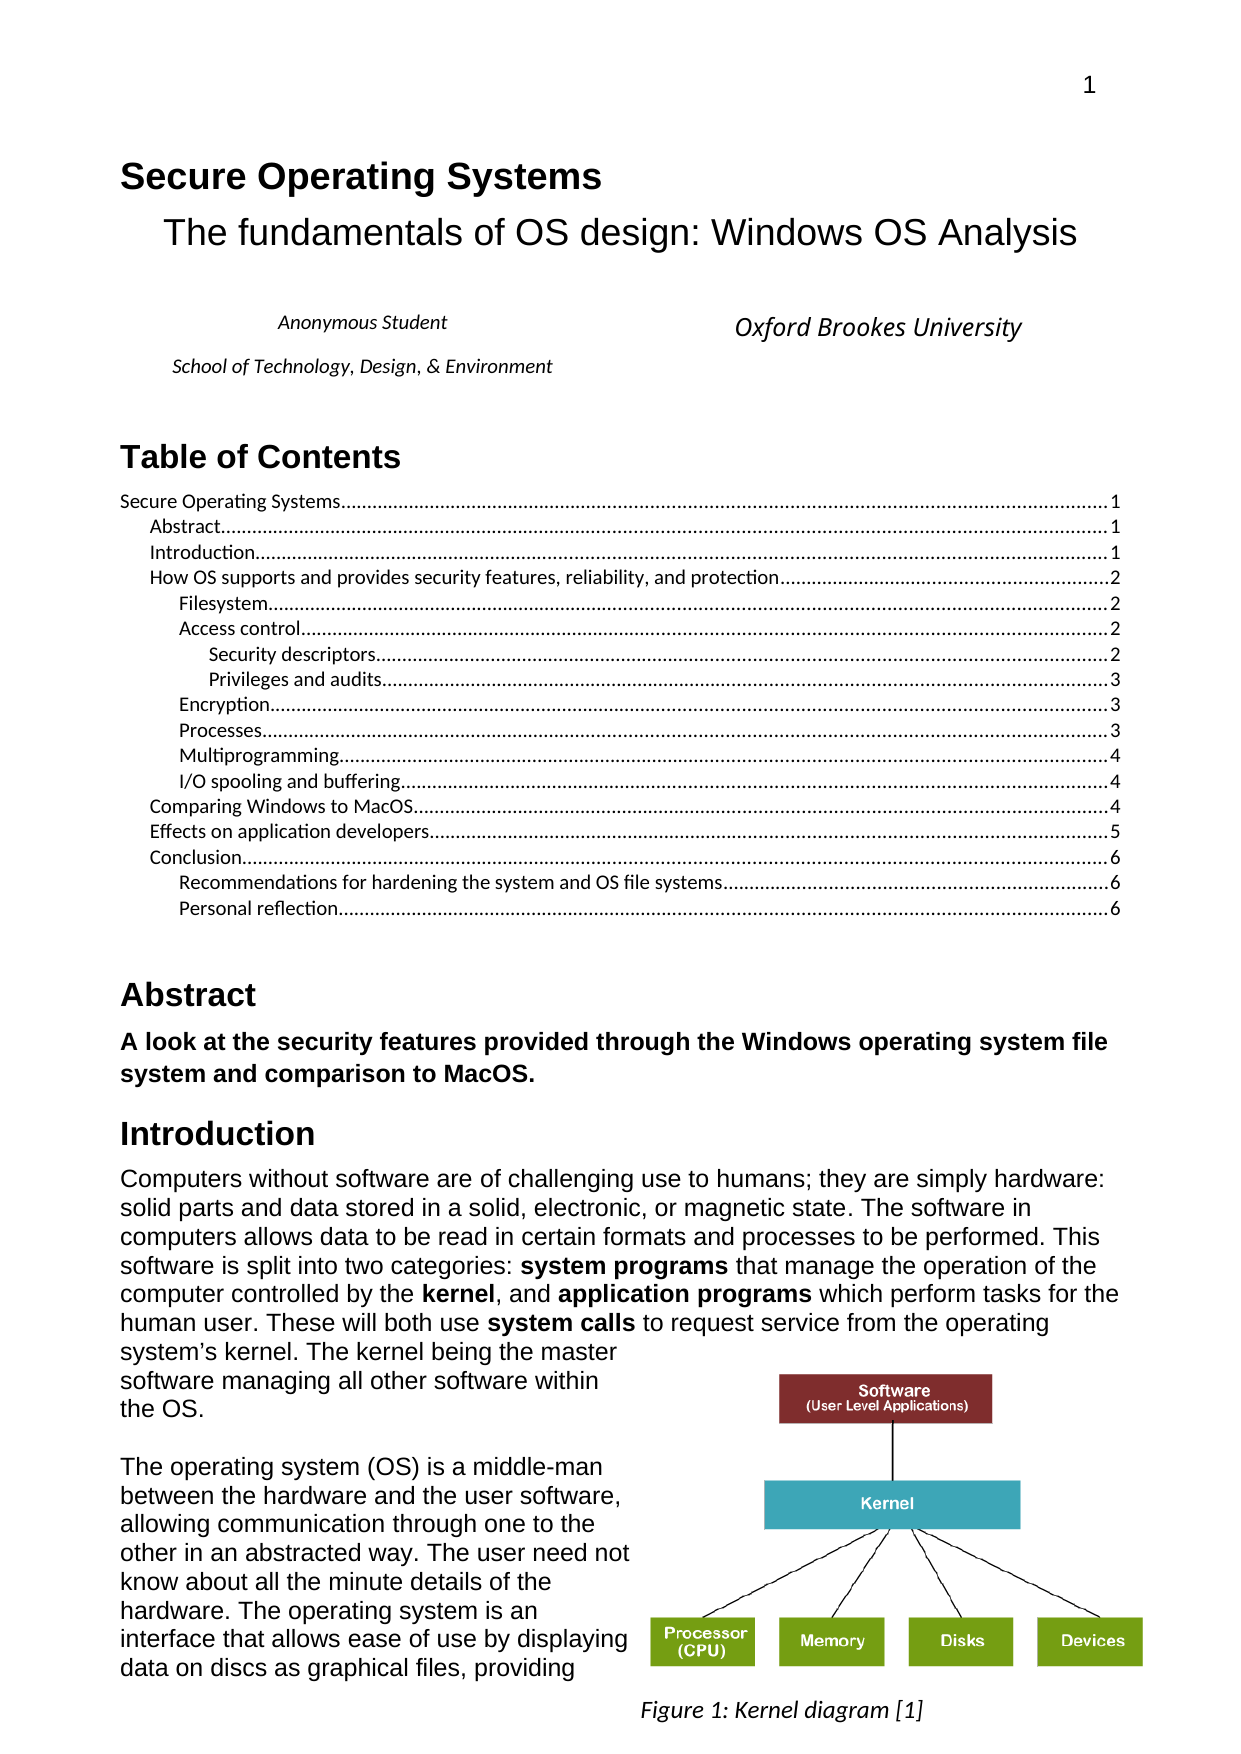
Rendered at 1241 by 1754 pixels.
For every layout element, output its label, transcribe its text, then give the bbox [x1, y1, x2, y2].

text School of Technology, Design, & Environment [120, 353, 605, 378]
text How OS supports and provides security features, reliability, and protection 2 [149, 564, 1121, 590]
text Comparing Windows to MacOS 4 [149, 793, 1121, 819]
subtitle The fundamentals of OS design: Windows OS Analysis [120, 210, 1121, 253]
text Personal reflection 6 [179, 895, 1121, 920]
subtitle Secure Operating Systems [120, 154, 1121, 197]
text Conclusion 6 [149, 844, 1121, 869]
text Figure 1: Kernel diagram [1] [640, 1682, 1148, 1724]
text Effects on application developers 5 [149, 819, 1121, 844]
text Access control 2 [179, 615, 1121, 641]
text Anonymous Student [120, 309, 605, 334]
picture [640, 1362, 1148, 1682]
subtitle Introduction [120, 1113, 1121, 1152]
text Abstract 1 [149, 514, 1121, 539]
text Filesystem 2 [179, 590, 1121, 615]
text Oxford Brookes University [635, 309, 1121, 343]
subtitle Table of Contents [120, 437, 1121, 476]
text Privileges and audits 3 [208, 666, 1121, 692]
text Processes 3 [179, 717, 1121, 742]
text Multiprogramming 4 [179, 742, 1121, 768]
text The operating system (OS) is a middle-man between the hardware and the user software, allowing communication through one to the other in an abstracted way. The user need not know about all the minute details of the hardware. The operating system is an interface that allows ease of use by displaying data on discs as graphical files, providing [120, 1452, 640, 1682]
text Recommendations for hardening the system and OS file systems 6 [179, 869, 1121, 895]
text Security descriptors 2 [208, 641, 1121, 666]
text A look at the security features provided through the Windows operating system file system and comparison to MacOS. [120, 1026, 1121, 1088]
text Introduction 1 [149, 539, 1121, 564]
text Secure Operating Systems 1 [120, 488, 1121, 514]
text Encryption 3 [179, 692, 1121, 717]
text I/O spooling and buffering 4 [179, 768, 1121, 793]
text Computers without software are of challenging use to humans; they are simply hardware: solid parts and data stored in a solid, electronic, or magnetic state. The software in computers allows data to be read in certain formats and processes to be performed. This software is split into two categories: system programs that manage the operation of the computer controlled by the kernel, and application programs which perform tasks for the human user. These will both use system calls to request service from the operating system’s kernel. The kernel being the master software managing all other software within the OS. [120, 1164, 1148, 1423]
subtitle Abstract [120, 975, 1121, 1014]
